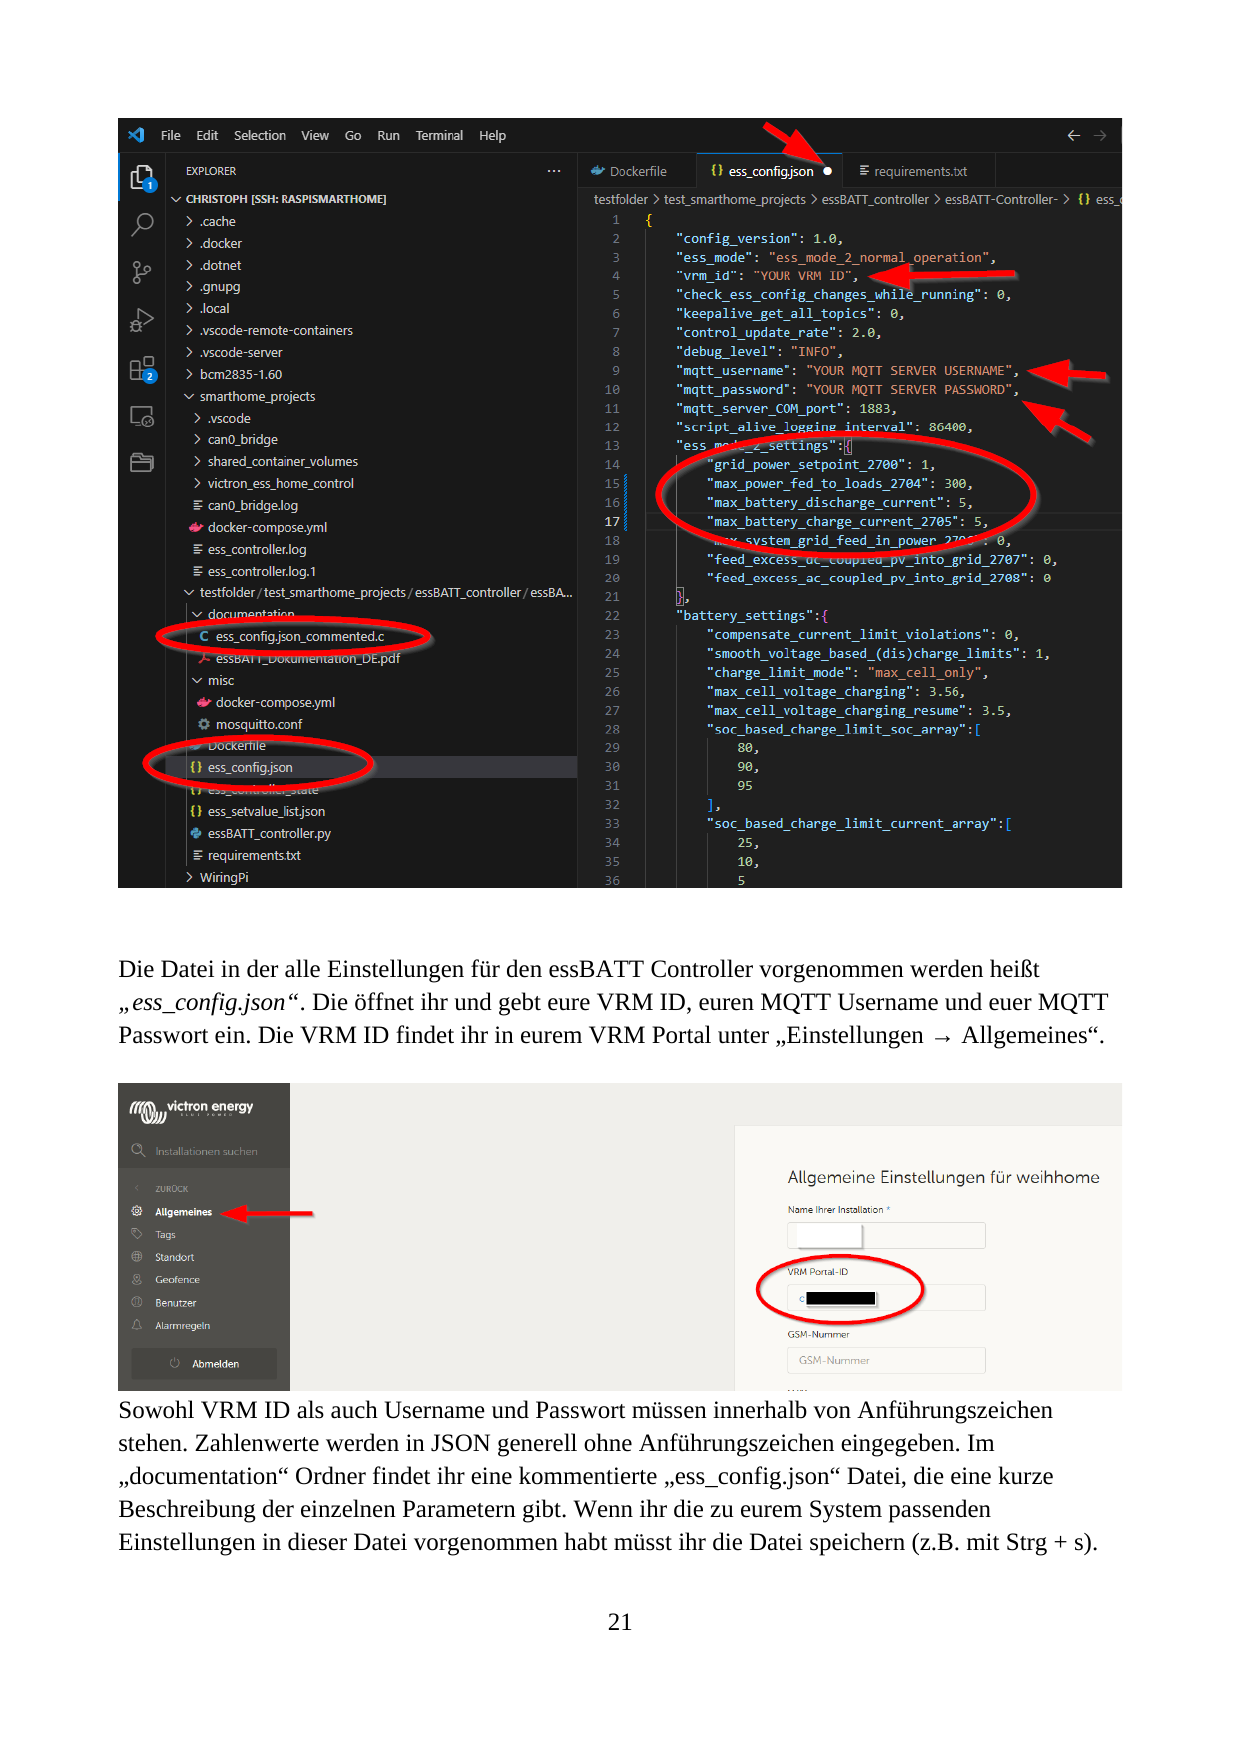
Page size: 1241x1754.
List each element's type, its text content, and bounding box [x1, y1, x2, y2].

picture [118, 1083, 1123, 1391]
text Die Datei in der alle Einstellungen für den essBATT Controller vorgenommen werden heißt „ess_config.json“. Die öffnet ihr und gebt eure VRM ID, euren MQTT Username und euer MQTT Passwort ein. Die VRM ID findet ihr in eurem VRM Portal unter „Einstellungen → Allgemeines“. [118, 954, 1122, 1049]
text Sowohl VRM ID als auch Username und Passwort müssen innerhalb von Anführungszeichen stehen. Zahlenwerte werden in JSON generell ohne Anführungszeichen eingegeben. Im „documentation“ Ordner findet ihr eine kommentierte „ess_config.json“ Datei, die eine kurze Beschreibung der einzelnen Parametern gibt. Wenn ihr die zu eurem System passenden Einstellungen in dieser Datei vorgenommen habt müsst ihr die Datei speichern (z.B. mit Strg + s). [118, 1391, 1122, 1556]
picture [118, 118, 1123, 888]
